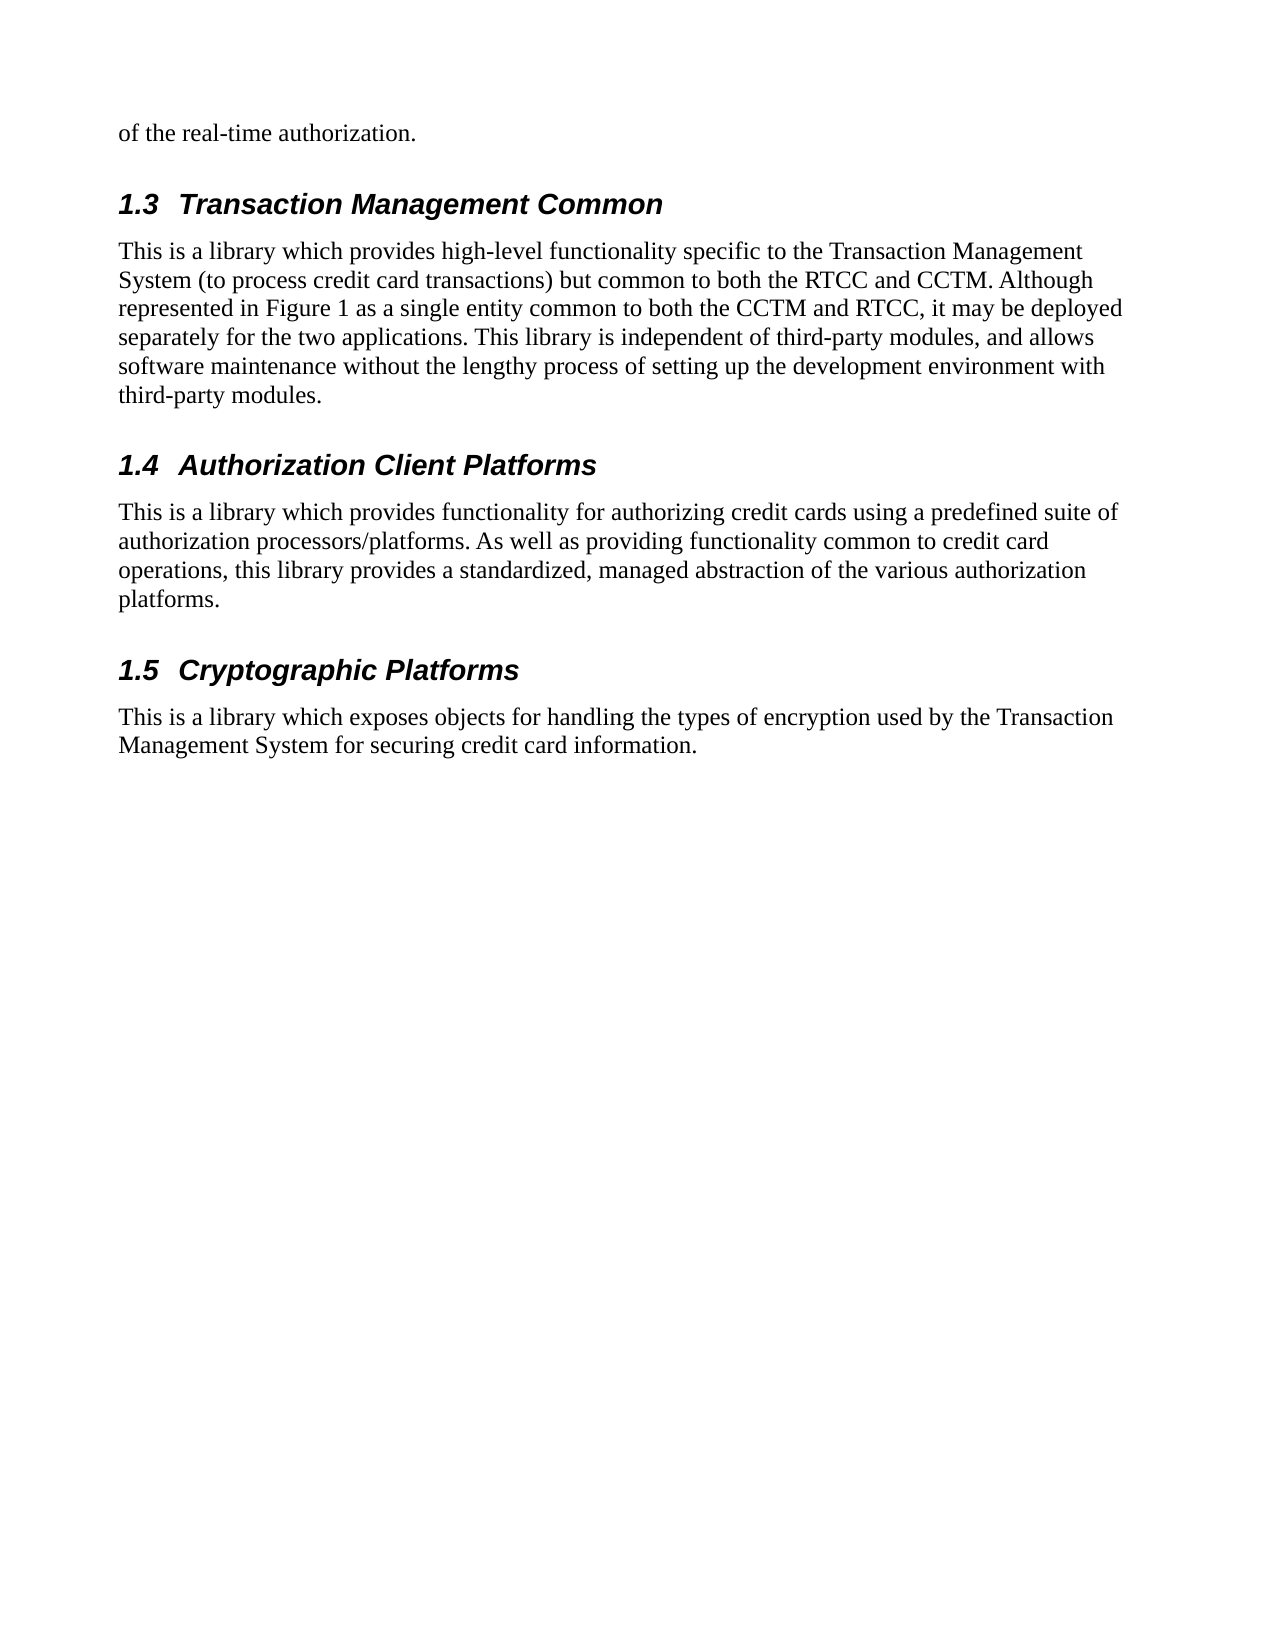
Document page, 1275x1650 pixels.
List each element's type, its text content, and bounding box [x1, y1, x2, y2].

text of the real-time authorization. [118, 118, 1157, 147]
text This is a library which provides functionality for authorizing credit cards using a predefined suite of authorization processors/platforms. As well as providing functionality common to credit card operations, this library provides a standardized, managed abstraction of the various authorization platforms. [118, 497, 1157, 612]
text This is a library which exposes objects for handling the types of encryption used by the Transaction Management System for securing credit card information. [118, 702, 1157, 759]
subtitle Transaction Management Common [118, 187, 1157, 220]
text This is a library which provides high-level functionality specific to the Transaction Management System (to process credit card transactions) but common to both the RTCC and CCTM. Although represented in Figure 1 as a single entity common to both the CCTM and RTCC, it may be deployed separately for the two applications. This library is independent of third-party modules, and allows software maintenance without the lengthy process of setting up the development environment with third-party modules. [118, 236, 1157, 408]
subtitle Cryptographic Platforms [118, 652, 1157, 686]
subtitle Authorization Client Platforms [118, 448, 1157, 482]
